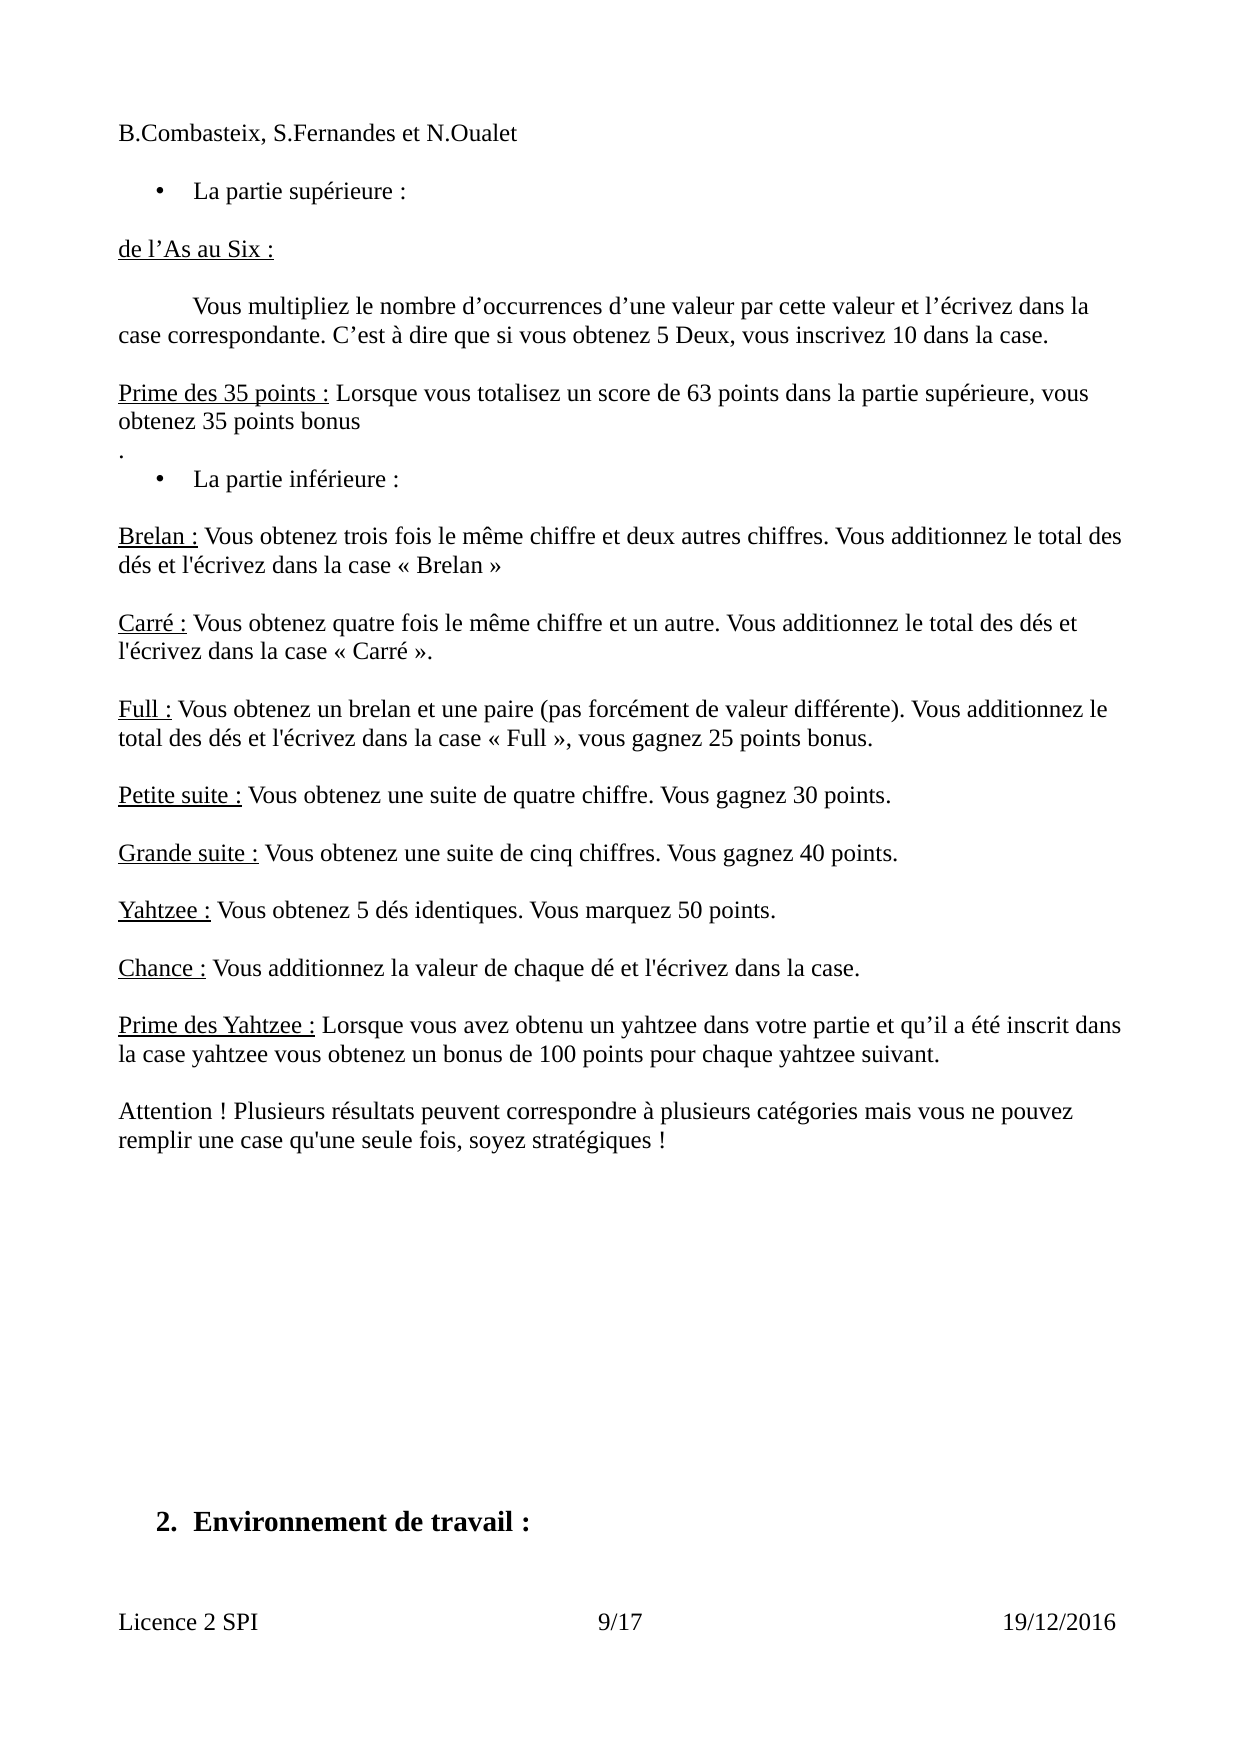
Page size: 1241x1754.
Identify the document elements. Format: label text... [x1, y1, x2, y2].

text Chance : Vous additionnez la valeur de chaque dé et l'écrivez dans la case. [118, 953, 1122, 981]
text Petite suite : Vous obtenez une suite de quatre chiffre. Vous gagnez 30 points. [118, 780, 1122, 809]
list La partie supérieure : [156, 176, 1122, 205]
text Brelan : Vous obtenez trois fois le même chiffre et deux autres chiffres. Vous additionnez le total des dés et l'écrivez dans la case « Brelan » [118, 521, 1122, 579]
text Full : Vous obtenez un brelan et une paire (pas forcément de valeur différente). Vous additionnez le total des dés et l'écrivez dans la case « Full », vous gagnez 25 points bonus. [118, 694, 1122, 751]
text . [118, 435, 1122, 464]
list Environnement de travail : [156, 1504, 1122, 1537]
text Prime des Yahtzee : Lorsque vous avez obtenu un yahtzee dans votre partie et qu’il a été inscrit dans la case yahtzee vous obtenez un bonus de 100 points pour chaque yahtzee suivant. [118, 1010, 1122, 1068]
text Carré : Vous obtenez quatre fois le même chiffre et un autre. Vous additionnez le total des dés et l'écrivez dans la case « Carré ». [118, 608, 1122, 665]
text Prime des 35 points : Lorsque vous totalisez un score de 63 points dans la partie supérieure, vous obtenez 35 points bonus [118, 378, 1122, 435]
text de l’As au Six : [118, 234, 1122, 263]
text Attention ! Plusieurs résultats peuvent correspondre à plusieurs catégories mais vous ne pouvez remplir une case qu'une seule fois, soyez stratégiques ! [118, 1096, 1122, 1154]
text Yahtzee : Vous obtenez 5 dés identiques. Vous marquez 50 points. [118, 895, 1122, 924]
list La partie inférieure : [156, 464, 1122, 493]
text Vous multipliez le nombre d’occurrences d’une valeur par cette valeur et l’écrivez dans la case correspondante. C’est à dire que si vous obtenez 5 Deux, vous inscrivez 10 dans la case. [118, 291, 1122, 349]
text Grande suite : Vous obtenez une suite de cinq chiffres. Vous gagnez 40 points. [118, 838, 1122, 866]
